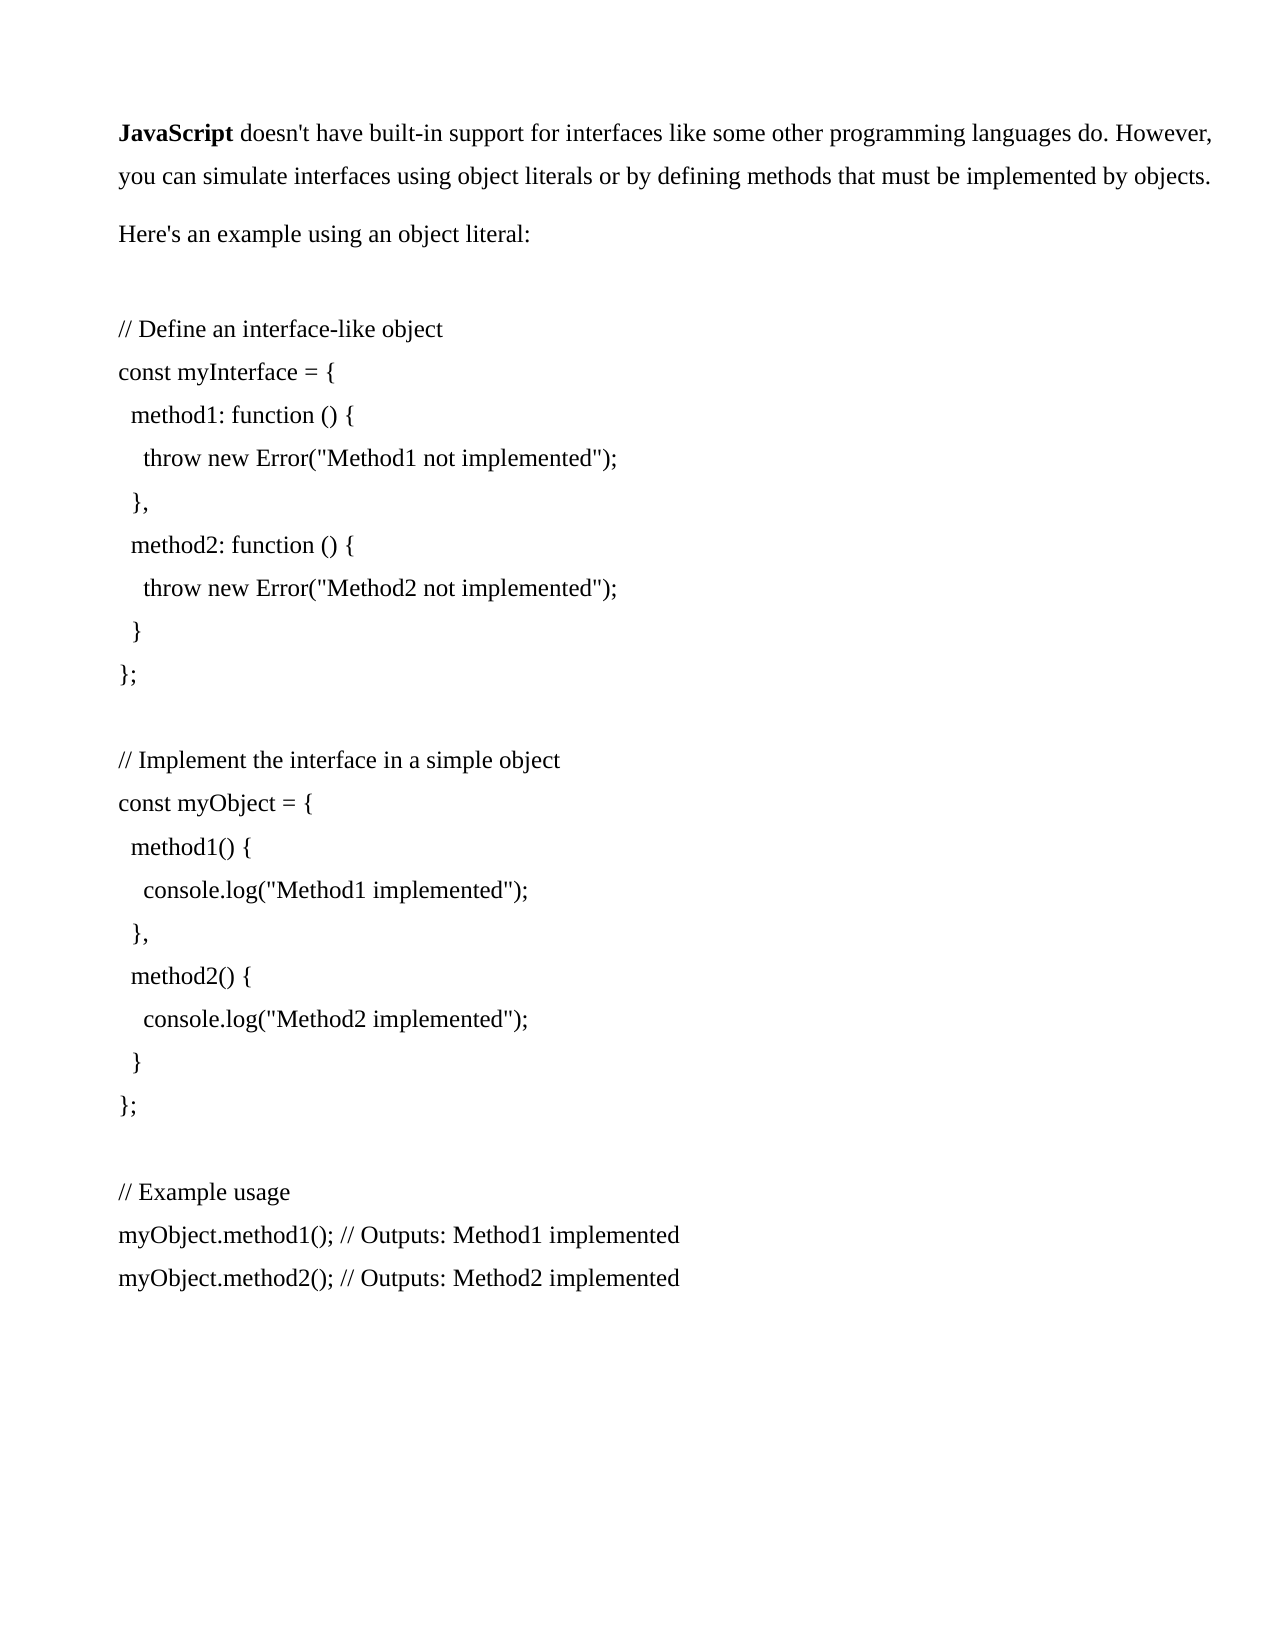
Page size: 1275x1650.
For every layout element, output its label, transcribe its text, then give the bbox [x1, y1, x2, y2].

text throw new Error("Method1 not implemented"); [118, 443, 1252, 472]
text }; [118, 659, 1252, 688]
text const myObject = { [118, 788, 1252, 817]
text console.log("Method2 implemented"); [118, 1004, 1252, 1033]
text // Implement the interface in a simple object [118, 745, 1252, 774]
text JavaScript doesn't have built-in support for interfaces like some other programming languages do. However, you can simulate interfaces using object literals or by defining methods that must be implemented by objects. [118, 118, 1252, 190]
text } [118, 616, 1252, 645]
text // Example usage [118, 1177, 1252, 1205]
text } [118, 1047, 1252, 1076]
text }, [118, 487, 1252, 515]
text myObject.method2(); // Outputs: Method2 implemented [118, 1263, 1252, 1292]
text myObject.method1(); // Outputs: Method1 implemented [118, 1220, 1252, 1248]
text method1: function () { [118, 400, 1252, 429]
text method2: function () { [118, 530, 1252, 558]
text }; [118, 1090, 1252, 1119]
text }, [118, 918, 1252, 947]
text Here's an example using an object literal: [118, 219, 1252, 248]
text console.log("Method1 implemented"); [118, 875, 1252, 903]
text const myInterface = { [118, 357, 1252, 386]
text throw new Error("Method2 not implemented"); [118, 573, 1252, 602]
text method1() { [118, 832, 1252, 860]
text // Define an interface-like object [118, 314, 1252, 343]
text method2() { [118, 961, 1252, 990]
